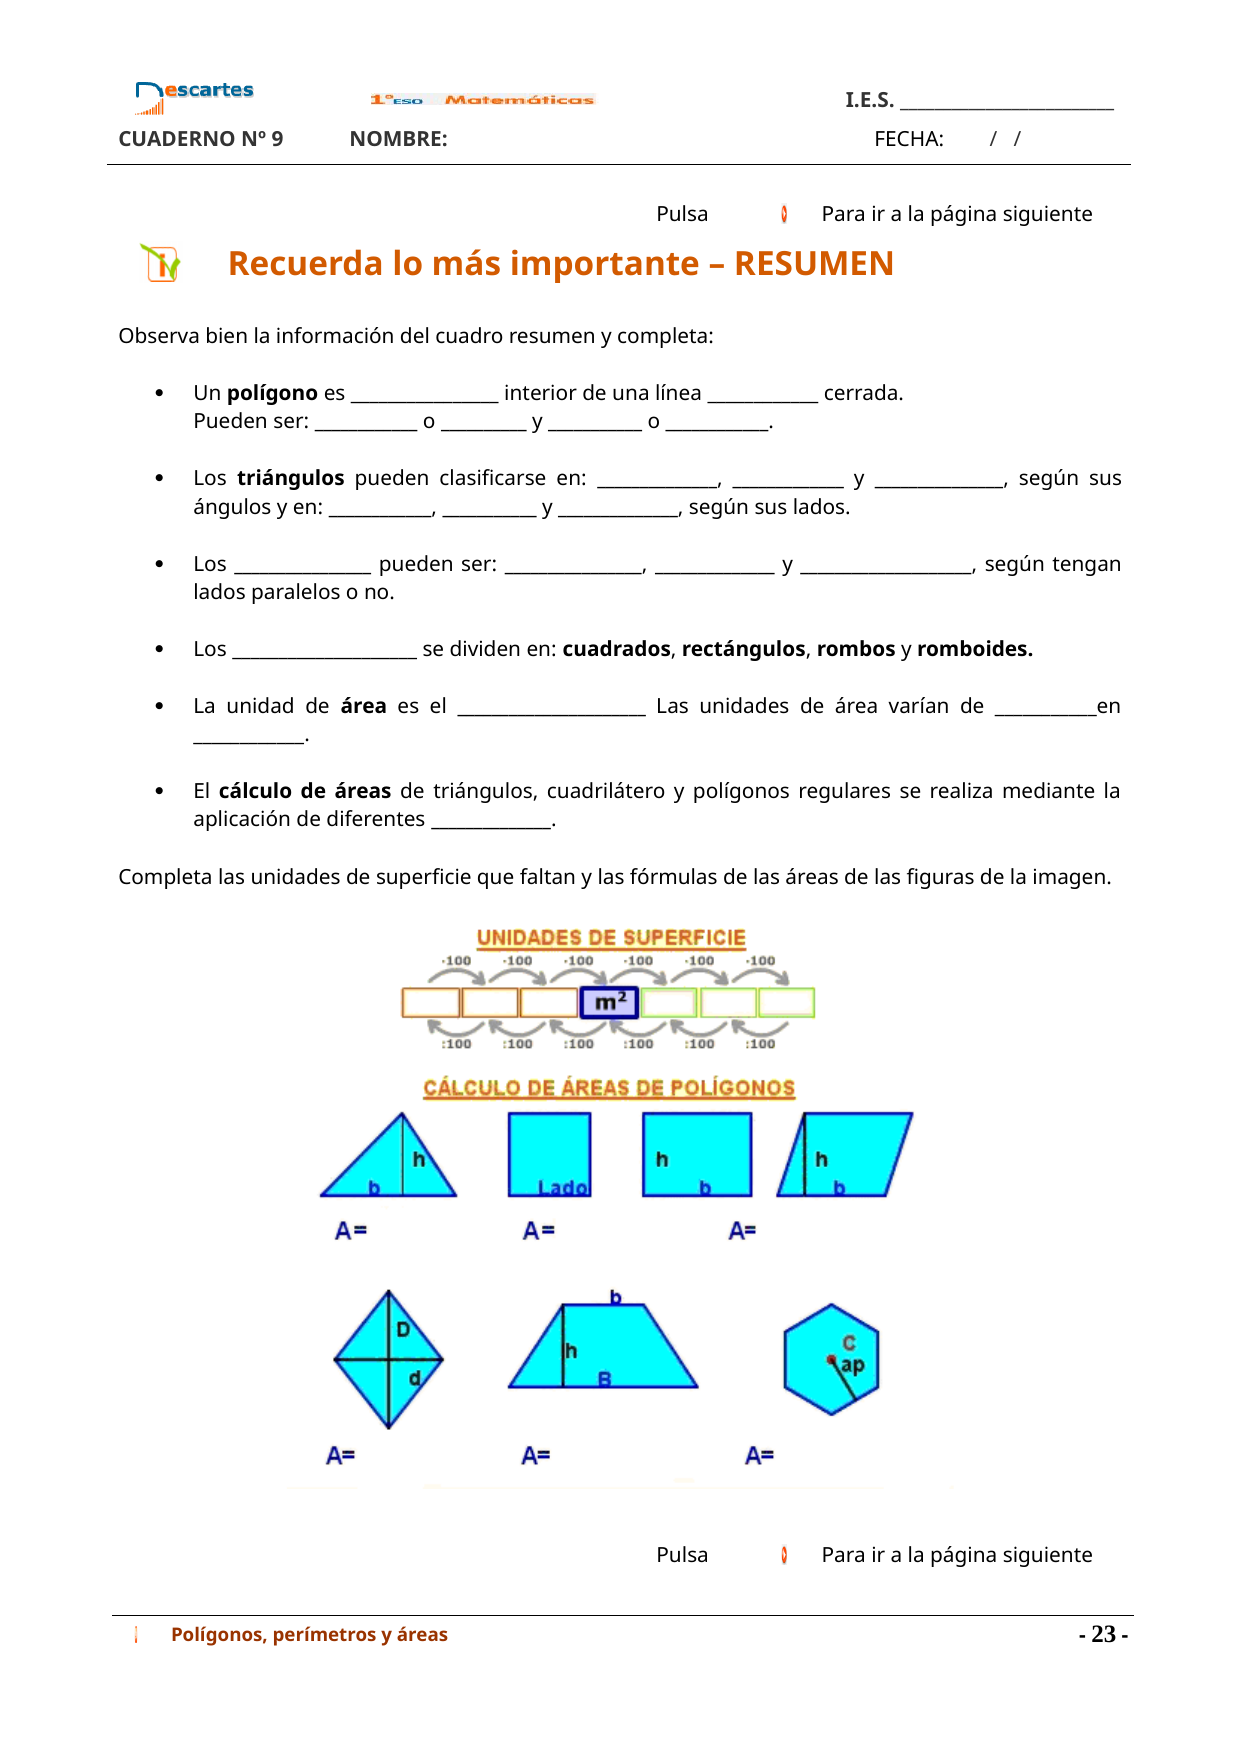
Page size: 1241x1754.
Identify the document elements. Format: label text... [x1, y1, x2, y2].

picture [781, 1544, 787, 1565]
table_header [111, 1526, 649, 1583]
list El cálculo de áreas de triángulos, cuadrilátero y polígonos regulares se realiza mediante la aplicación de diferentes ______________. [156, 776, 1122, 833]
picture [138, 241, 183, 283]
list Los triángulos pueden clasificarse en: ______________, _____________ y _______________, según sus ángulos y en: ____________, ___________ y ______________, según sus lados. [156, 463, 1122, 520]
text Pueden ser: ____________ o __________ y ___________ o ____________. [193, 406, 1122, 435]
list Los ________________ pueden ser: ________________, ______________ y ____________________, según tengan lados paralelos o no. [156, 549, 1122, 606]
table_header [758, 1526, 814, 1583]
list La unidad de área es el ______________________ Las unidades de área varían de ___________en ____________. [156, 691, 1122, 748]
table_cell [111, 233, 216, 292]
table_header Pulsa [649, 194, 758, 233]
table_header Para ir a la página siguiente [814, 1526, 1133, 1583]
table_cell Recuerda lo más importante – RESUMEN [216, 233, 1133, 292]
text Completa las unidades de superficie que faltan y las fórmulas de las áreas de las figuras de la imagen. [118, 862, 1122, 890]
list Un polígono es ________________ interior de una línea ____________ cerrada. [156, 378, 1122, 406]
picture [134, 1625, 138, 1643]
table_header Pulsa [649, 1526, 758, 1583]
table_header [758, 194, 814, 233]
picture [781, 203, 787, 224]
table_header [107, 1526, 111, 1583]
text Observa bien la información del cuadro resumen y completa: [118, 321, 1122, 349]
picture [371, 93, 599, 105]
list Los ____________________ se dividen en: cuadrados, rectángulos, rombos y romboides. [156, 634, 1122, 662]
picture [134, 82, 257, 115]
table_header Para ir a la página siguiente [814, 194, 1133, 233]
picture [286, 928, 954, 1489]
table_header [111, 194, 649, 233]
